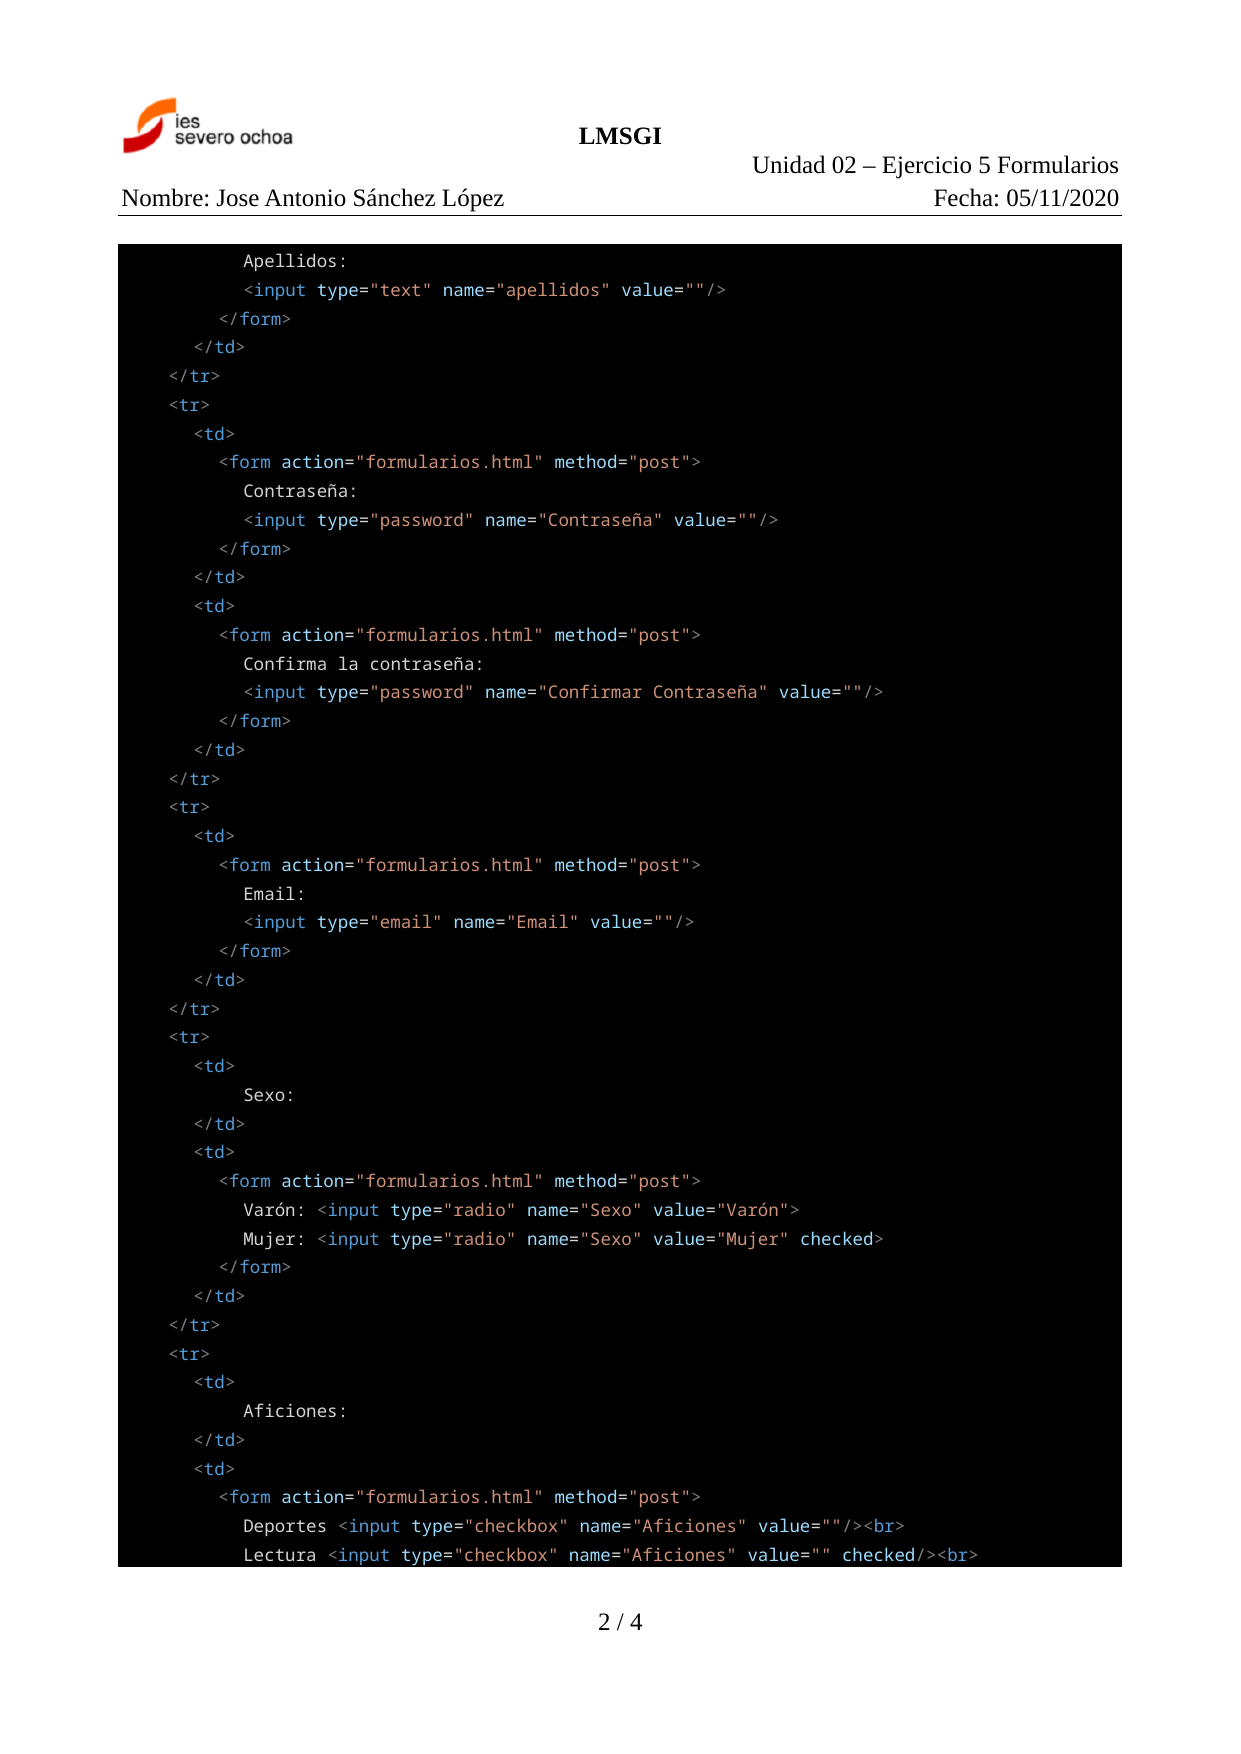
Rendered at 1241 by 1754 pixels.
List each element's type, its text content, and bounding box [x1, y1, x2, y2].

text </tr> [118, 359, 1122, 388]
text <form action="formularios.html" method="post"> [118, 848, 1122, 877]
text Contraseña: [118, 474, 1122, 503]
text </td> [118, 1279, 1122, 1308]
text <td> [118, 819, 1122, 848]
text <td> [118, 589, 1122, 618]
text </tr> [118, 762, 1122, 791]
text </tr> [118, 1308, 1122, 1337]
text </form> [118, 1251, 1122, 1279]
text <form action="formularios.html" method="post"> [118, 618, 1122, 647]
text <form action="formularios.html" method="post"> [118, 1164, 1122, 1193]
text Confirma la contraseña: [118, 647, 1122, 676]
text <td> [118, 1452, 1122, 1481]
text <td> [118, 1366, 1122, 1394]
text </form> [118, 934, 1122, 963]
text </td> [118, 561, 1122, 589]
text Lectura <input type="checkbox" name="Aficiones" value="" checked/><br> [118, 1538, 1122, 1567]
text </td> [118, 733, 1122, 762]
text <input type="password" name="Confirmar Contraseña" value=""/> [118, 676, 1122, 704]
text Email: [118, 877, 1122, 906]
text <td> [118, 417, 1122, 446]
text <td> [118, 1049, 1122, 1078]
text Varón: <input type="radio" name="Sexo" value="Varón"> [118, 1193, 1122, 1222]
picture [118, 95, 295, 155]
text <form action="formularios.html" method="post"> [118, 1481, 1122, 1509]
text </tr> [118, 992, 1122, 1021]
text <tr> [118, 791, 1122, 819]
text Mujer: <input type="radio" name="Sexo" value="Mujer" checked> [118, 1222, 1122, 1251]
text <td> [118, 1136, 1122, 1164]
text </form> [118, 704, 1122, 733]
text <tr> [118, 388, 1122, 417]
text </form> [118, 532, 1122, 561]
text </form> [118, 302, 1122, 331]
text Apellidos: [118, 244, 1122, 273]
text <input type="password" name="Contraseña" value=""/> [118, 503, 1122, 532]
text <input type="text" name="apellidos" value=""/> [118, 273, 1122, 302]
text <input type="email" name="Email" value=""/> [118, 906, 1122, 934]
text Deportes <input type="checkbox" name="Aficiones" value=""/><br> [118, 1509, 1122, 1538]
text Sexo: [118, 1078, 1122, 1107]
text </td> [118, 1423, 1122, 1452]
text <tr> [118, 1337, 1122, 1366]
text <tr> [118, 1021, 1122, 1049]
text </td> [118, 963, 1122, 992]
text Aficiones: [118, 1394, 1122, 1423]
text </td> [118, 331, 1122, 359]
text </td> [118, 1107, 1122, 1136]
text <form action="formularios.html" method="post"> [118, 446, 1122, 474]
